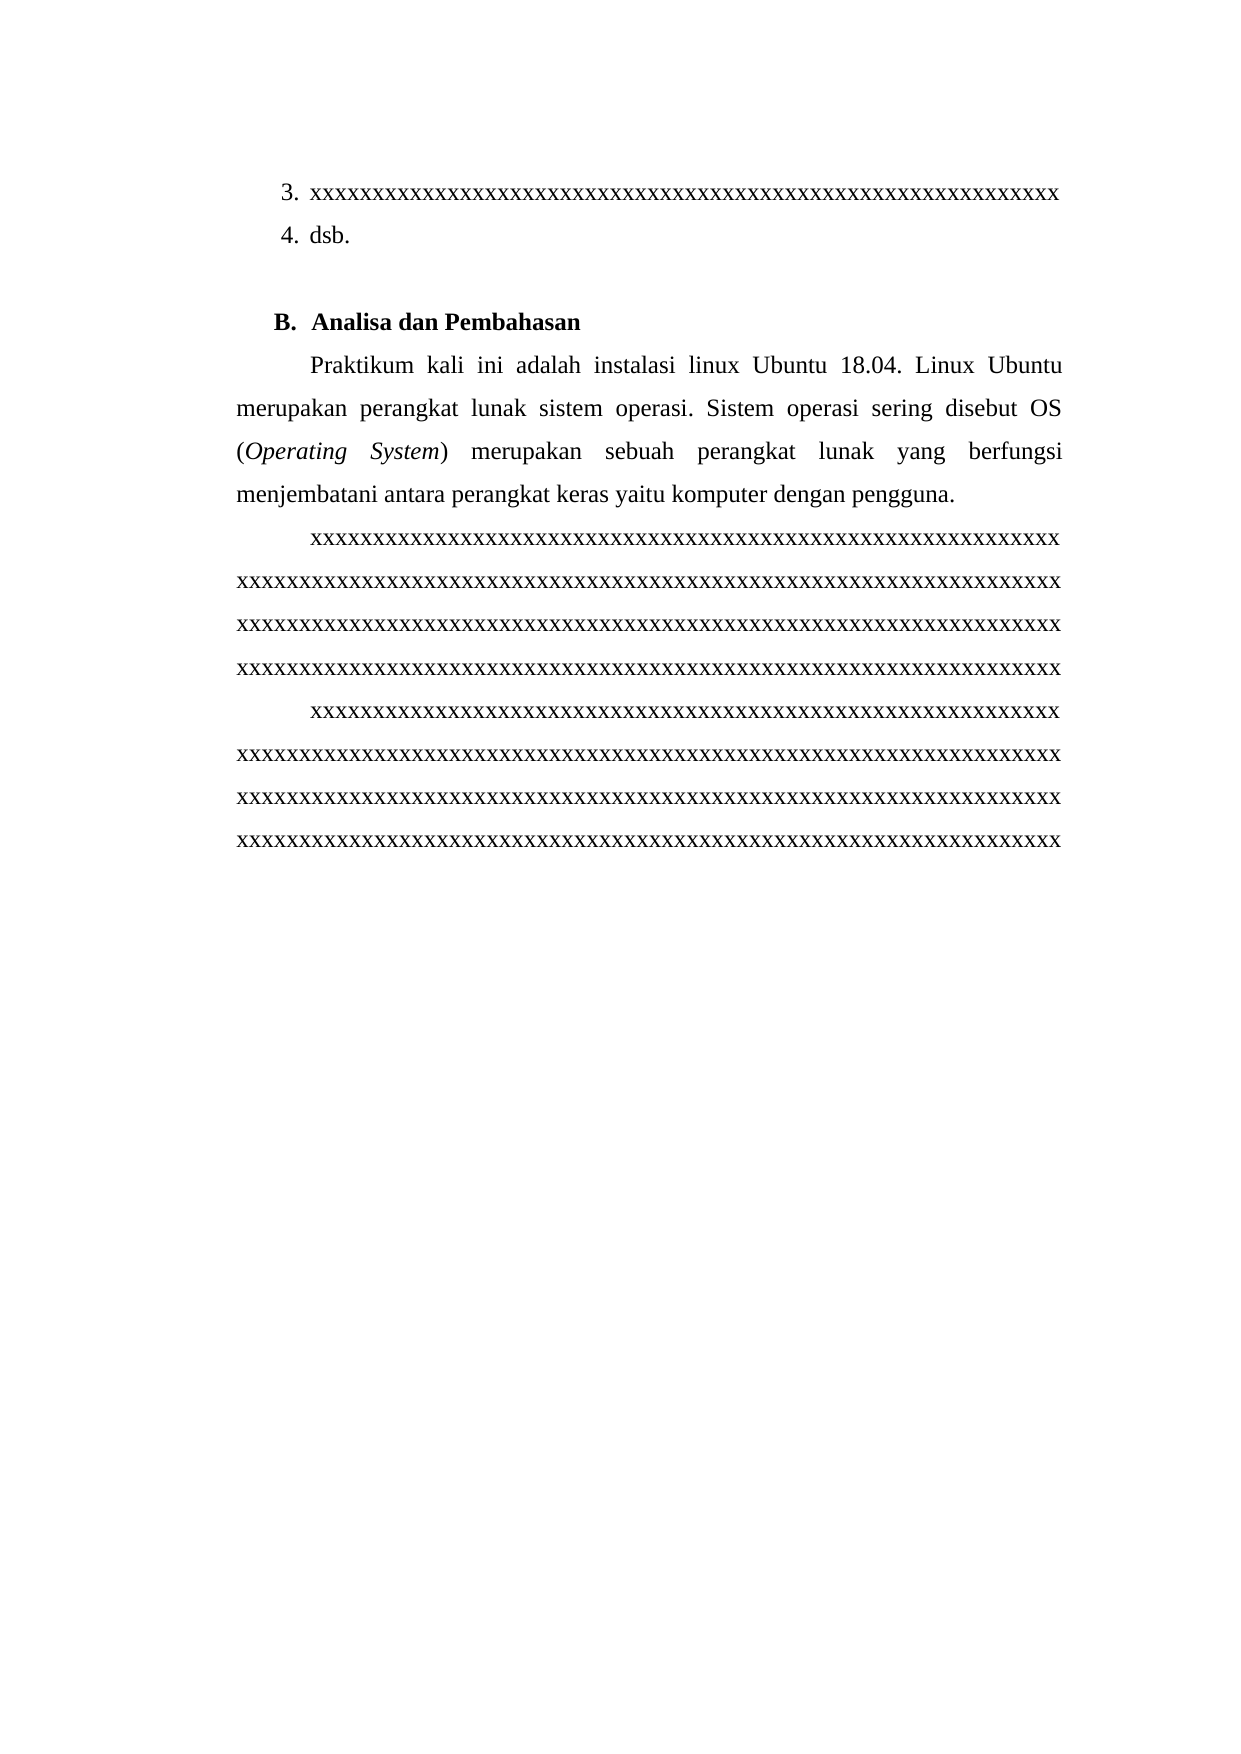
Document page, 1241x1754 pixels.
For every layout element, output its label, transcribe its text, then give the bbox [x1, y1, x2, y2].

list dsb. [281, 220, 1063, 249]
text xxxxxxxxxxxxxxxxxxxxxxxxxxxxxxxxxxxxxxxxxxxxxxxxxxxxxxxxxxxxxxxxxxxxxxxxxxxxxxxxxxxxxxxxxxxxxxxxxxxxxxxxxxxxxxxxxxxxxxxxxxxxxxxxxxxxxxxxxxxxxxxxxxxxxxxxxxxxxxxxxxxxxxxxxxxxxxxxxxxxxxxxxxxxxxxxxxxxxxxxxxxxxxxxxxxxxxxxxxxxxxxxxxxxxxxxxxxxxxxxxxxxxxxxxxxxxxxxxx [236, 695, 1063, 853]
text xxxxxxxxxxxxxxxxxxxxxxxxxxxxxxxxxxxxxxxxxxxxxxxxxxxxxxxxxxxxxxxxxxxxxxxxxxxxxxxxxxxxxxxxxxxxxxxxxxxxxxxxxxxxxxxxxxxxxxxxxxxxxxxxxxxxxxxxxxxxxxxxxxxxxxxxxxxxxxxxxxxxxxxxxxxxxxxxxxxxxxxxxxxxxxxxxxxxxxxxxxxxxxxxxxxxxxxxxxxxxxxxxxxxxxxxxxxxxxxxxxxxxxxxxxxxxxxxxx [236, 522, 1063, 680]
list Analisa dan Pembahasan [274, 307, 1063, 335]
list xxxxxxxxxxxxxxxxxxxxxxxxxxxxxxxxxxxxxxxxxxxxxxxxxxxxxxxxxxxx [281, 177, 1063, 206]
text Praktikum kali ini adalah instalasi linux Ubuntu 18.04. Linux Ubuntu merupakan perangkat lunak sistem operasi. Sistem operasi sering disebut OS (Operating System) merupakan sebuah perangkat lunak yang berfungsi menjembatani antara perangkat keras yaitu komputer dengan pengguna. [236, 350, 1063, 508]
